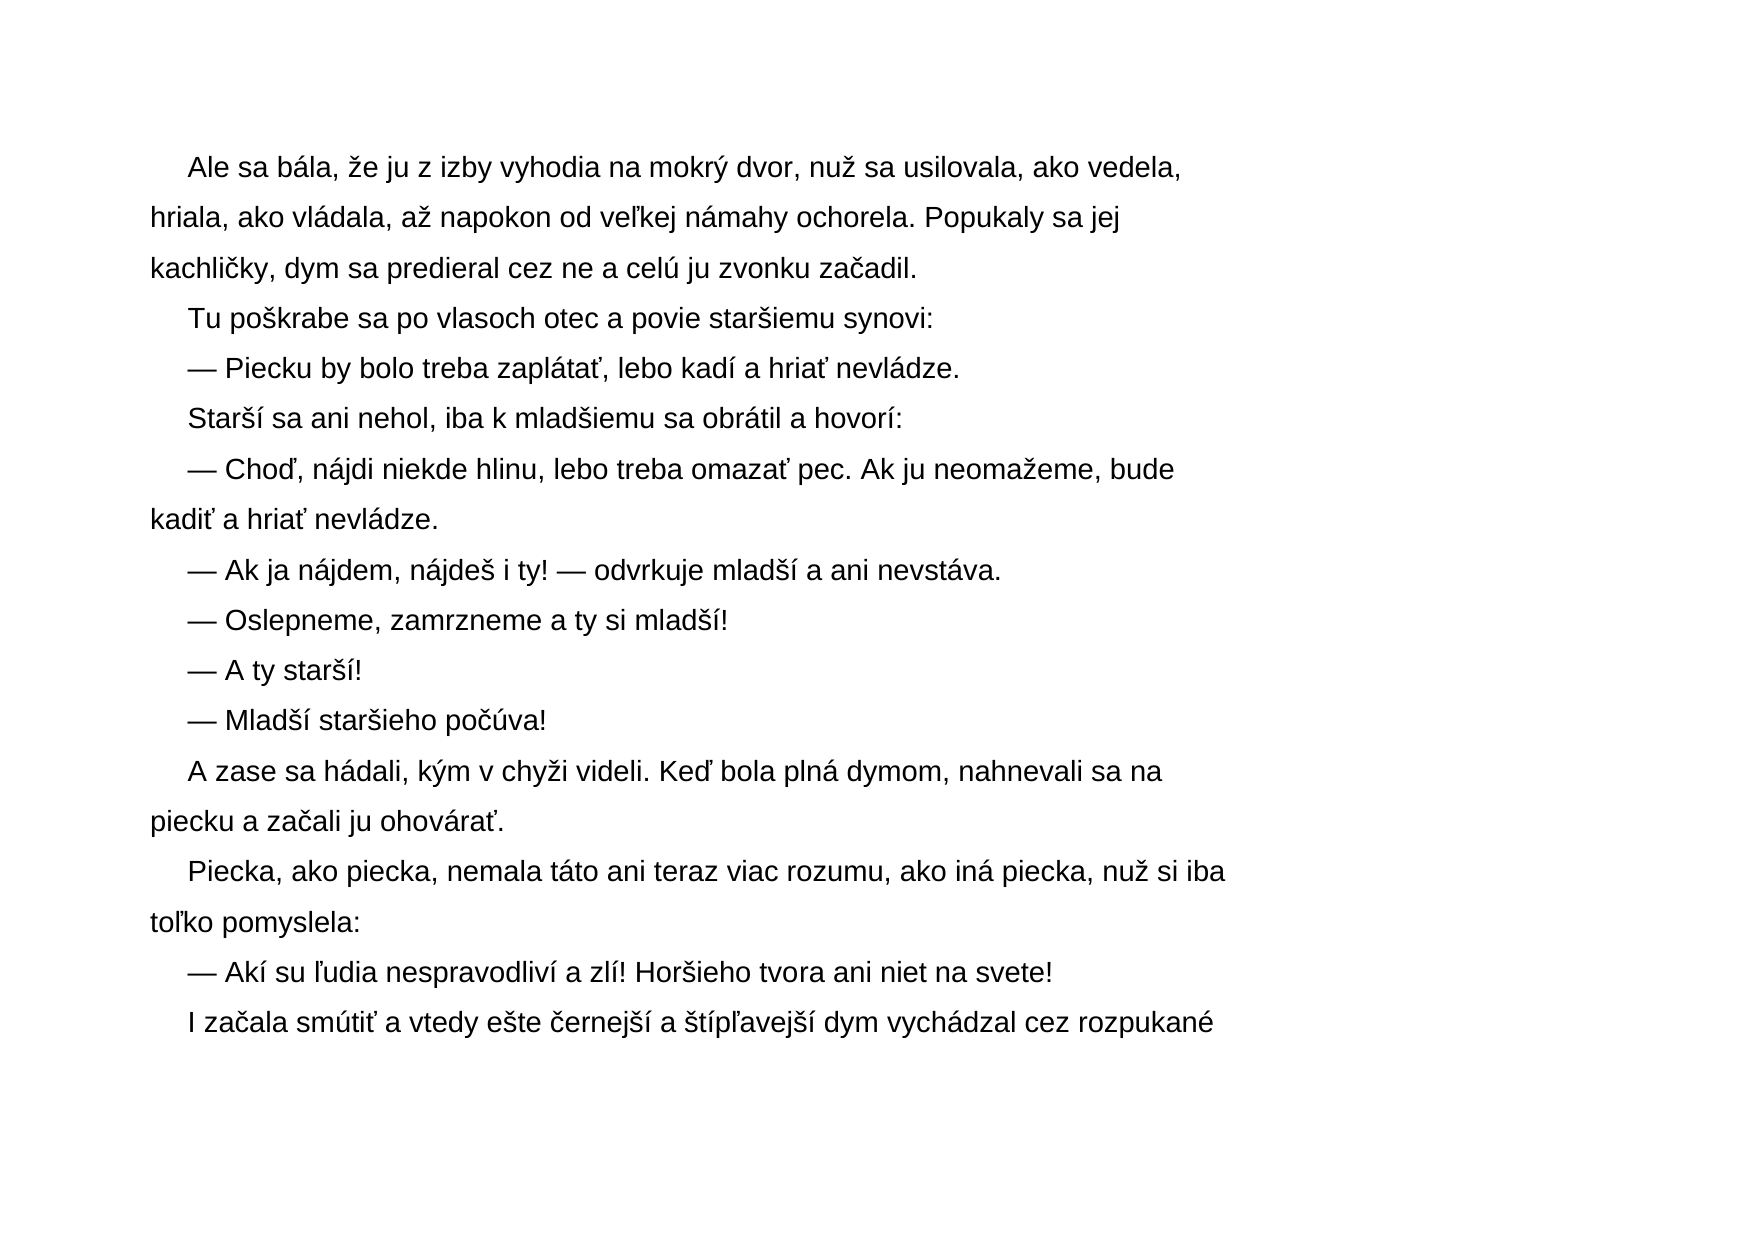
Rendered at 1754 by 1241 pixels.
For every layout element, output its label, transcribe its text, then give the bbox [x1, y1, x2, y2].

text Piecka, ako piecka, nemala táto ani teraz viac rozumu, ako iná piecka, nuž si iba toľko pomyslela: [150, 854, 1243, 938]
text — Mladší staršieho počúva! [150, 703, 1243, 737]
text — Choď, nájdi niekde hlinu, lebo treba omazať pec. Ak ju neomažeme, bude kadiť a hriať nevládze. [150, 452, 1243, 536]
text Starší sa ani nehol, iba k mladšiemu sa obrátil a hovorí: [150, 402, 1243, 435]
text — Oslepneme, zamrzneme a ty si mladší! [150, 603, 1243, 636]
text Ale sa bála, že ju z izby vyhodia na mokrý dvor, nuž sa usilovala, ako vedela, hriala, ako vládala, až napokon od veľkej námahy ochorela. Popukaly sa jej kachličky, dym sa predieral cez ne a celú ju zvonku začadil. [150, 150, 1243, 284]
text — Piecku by bolo treba zaplátať, lebo kadí a hriať nevládze. [150, 351, 1243, 385]
text I začala smútiť a vtedy ešte černejší a štípľavejší dym vychádzal cez rozpukané [150, 1005, 1243, 1039]
text — A ty starší! [150, 653, 1243, 687]
text — Ak ja nájdem, nájdeš i ty! — odvrkuje mladší a ani nevstáva. [150, 552, 1243, 586]
text Tu poškrabe sa po vlasoch otec a povie staršiemu synovi: [150, 301, 1243, 334]
text A zase sa hádali, kým v chyži videli. Keď bola plná dymom, nahnevali sa na piecku a začali ju oho­várať. [150, 754, 1243, 838]
text — Akí su ľudia nespravodliví a zlí! Horšieho tvo­ra ani niet na svete! [150, 955, 1243, 988]
